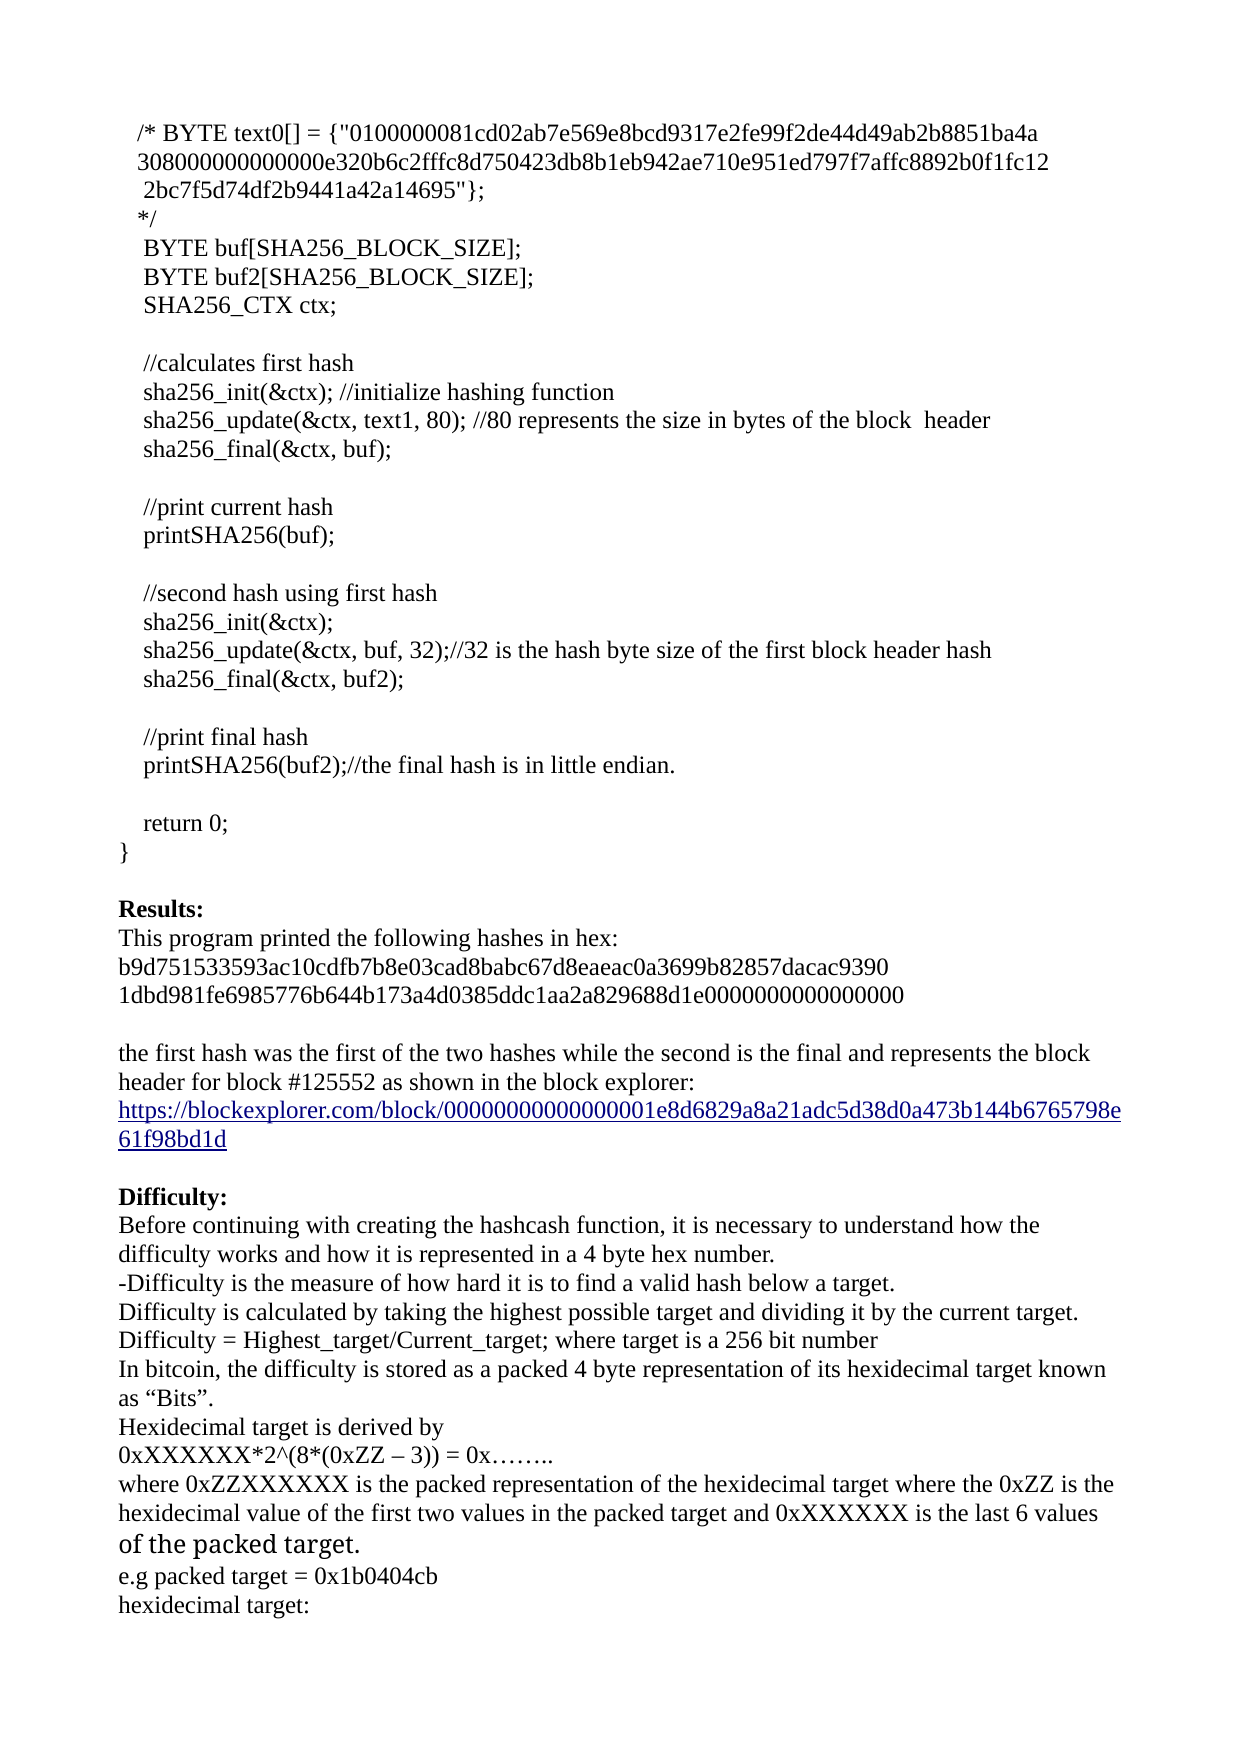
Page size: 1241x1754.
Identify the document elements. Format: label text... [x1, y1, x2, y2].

text } [118, 837, 1122, 866]
text //second hash using first hash [118, 578, 1122, 607]
text BYTE buf2[SHA256_BLOCK_SIZE]; [118, 262, 1122, 291]
text sha256_final(&ctx, buf); [118, 434, 1122, 463]
text In bitcoin, the difficulty is stored as a packed 4 byte representation of its hexidecimal target known as “Bits”. [118, 1354, 1122, 1412]
text //print final hash [118, 722, 1122, 751]
text //calculates first hash [118, 348, 1122, 377]
text sha256_init(&ctx); [118, 607, 1122, 636]
text -Difficulty is the measure of how hard it is to find a valid hash below a target. [118, 1268, 1122, 1297]
text the first hash was the first of the two hashes while the second is the final and represents the block header for block #125552 as shown in the block explorer: https://blockexplorer.com/block/00000000000000001e8d6829a8a21adc5d38d0a473b144b6765798e61f98bd1d [118, 1038, 1122, 1153]
text sha256_update(&ctx, text1, 80); //80 represents the size in bytes of the block header [118, 406, 1122, 434]
text Before continuing with creating the hashcash function, it is necessary to understand how the difficulty works and how it is represented in a 4 byte hex number. [118, 1211, 1122, 1268]
text where 0xZZXXXXXX is the packed representation of the hexidecimal target where the 0xZZ is the hexidecimal value of the first two values in the packed target and 0xXXXXXX is the last 6 values of the packed target. [118, 1469, 1122, 1561]
text printSHA256(buf2);//the final hash is in little endian. [118, 751, 1122, 779]
text sha256_init(&ctx); //initialize hashing function [118, 377, 1122, 406]
text SHA256_CTX ctx; [118, 291, 1122, 319]
text Results: [118, 894, 1122, 923]
text 2bc7f5d74df2b9441a42a14695"}; [118, 176, 1122, 204]
text Hexidecimal target is derived by [118, 1412, 1122, 1441]
text b9d751533593ac10cdfb7b8e03cad8babc67d8eaeac0a3699b82857dacac9390 [118, 952, 1122, 981]
text 1dbd981fe6985776b644b173a4d0385ddc1aa2a829688d1e0000000000000000 [118, 981, 1122, 1009]
text 0xXXXXXX*2^(8*(0xZZ – 3)) = 0x…….. [118, 1441, 1122, 1469]
text BYTE buf[SHA256_BLOCK_SIZE]; [118, 233, 1122, 262]
text This program printed the following hashes in hex: [118, 923, 1122, 952]
text Difficulty = Highest_target/Current_target; where target is a 256 bit number [118, 1326, 1122, 1354]
text //print current hash [118, 492, 1122, 521]
text Difficulty: [118, 1182, 1122, 1211]
text /* BYTE text0[] = {"0100000081cd02ab7e569e8bcd9317e2fe99f2de44d49ab2b8851ba4a [118, 118, 1122, 147]
text */ [118, 204, 1122, 233]
text sha256_update(&ctx, buf, 32);//32 is the hash byte size of the first block header hash [118, 636, 1122, 664]
text e.g packed target = 0x1b0404cb [118, 1561, 1122, 1590]
text hexidecimal target: [118, 1590, 1122, 1618]
text 308000000000000e320b6c2fffc8d750423db8b1eb942ae710e951ed797f7affc8892b0f1fc12 [118, 147, 1122, 176]
text sha256_final(&ctx, buf2); [118, 664, 1122, 693]
text Difficulty is calculated by taking the highest possible target and dividing it by the current target. [118, 1297, 1122, 1326]
text printSHA256(buf); [118, 521, 1122, 549]
text return 0; [118, 808, 1122, 837]
